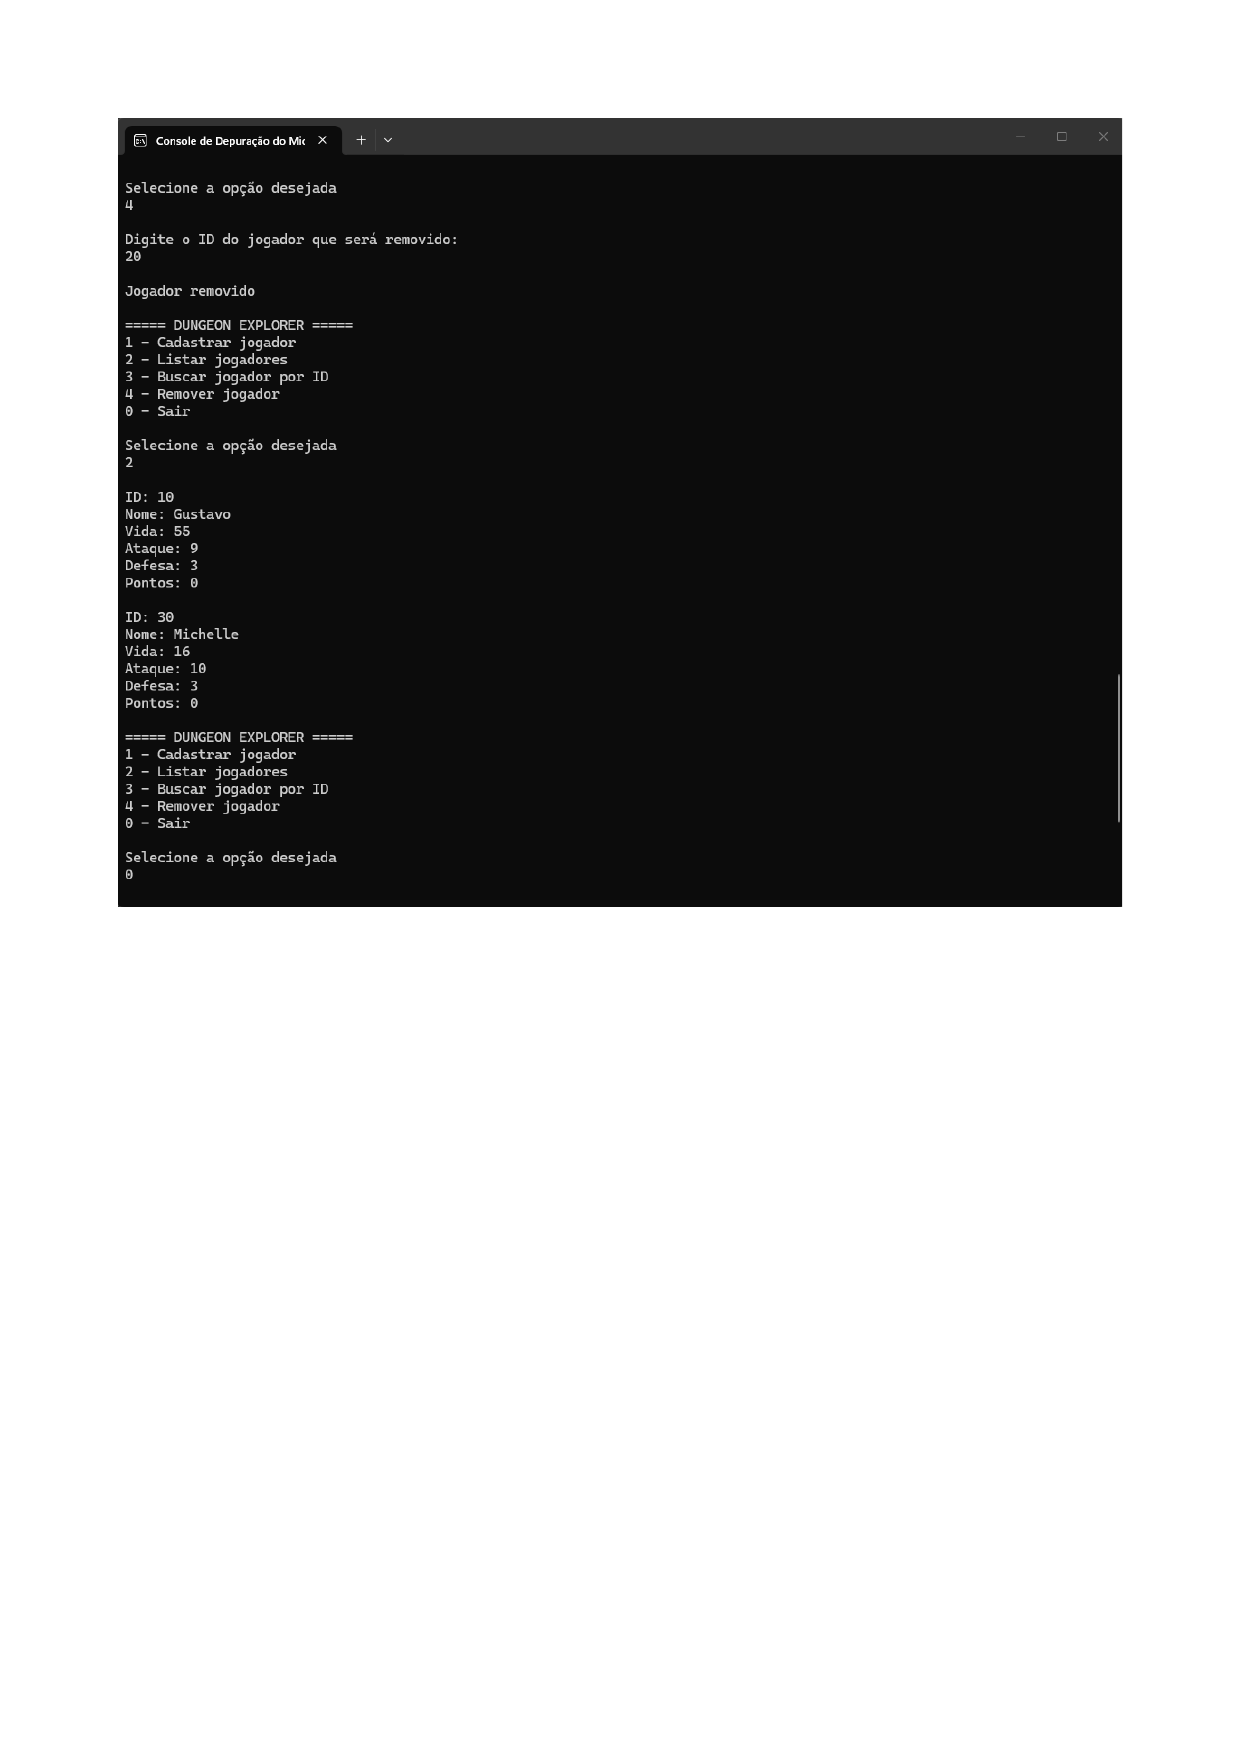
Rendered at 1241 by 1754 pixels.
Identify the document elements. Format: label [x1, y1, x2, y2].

picture [118, 118, 1123, 907]
